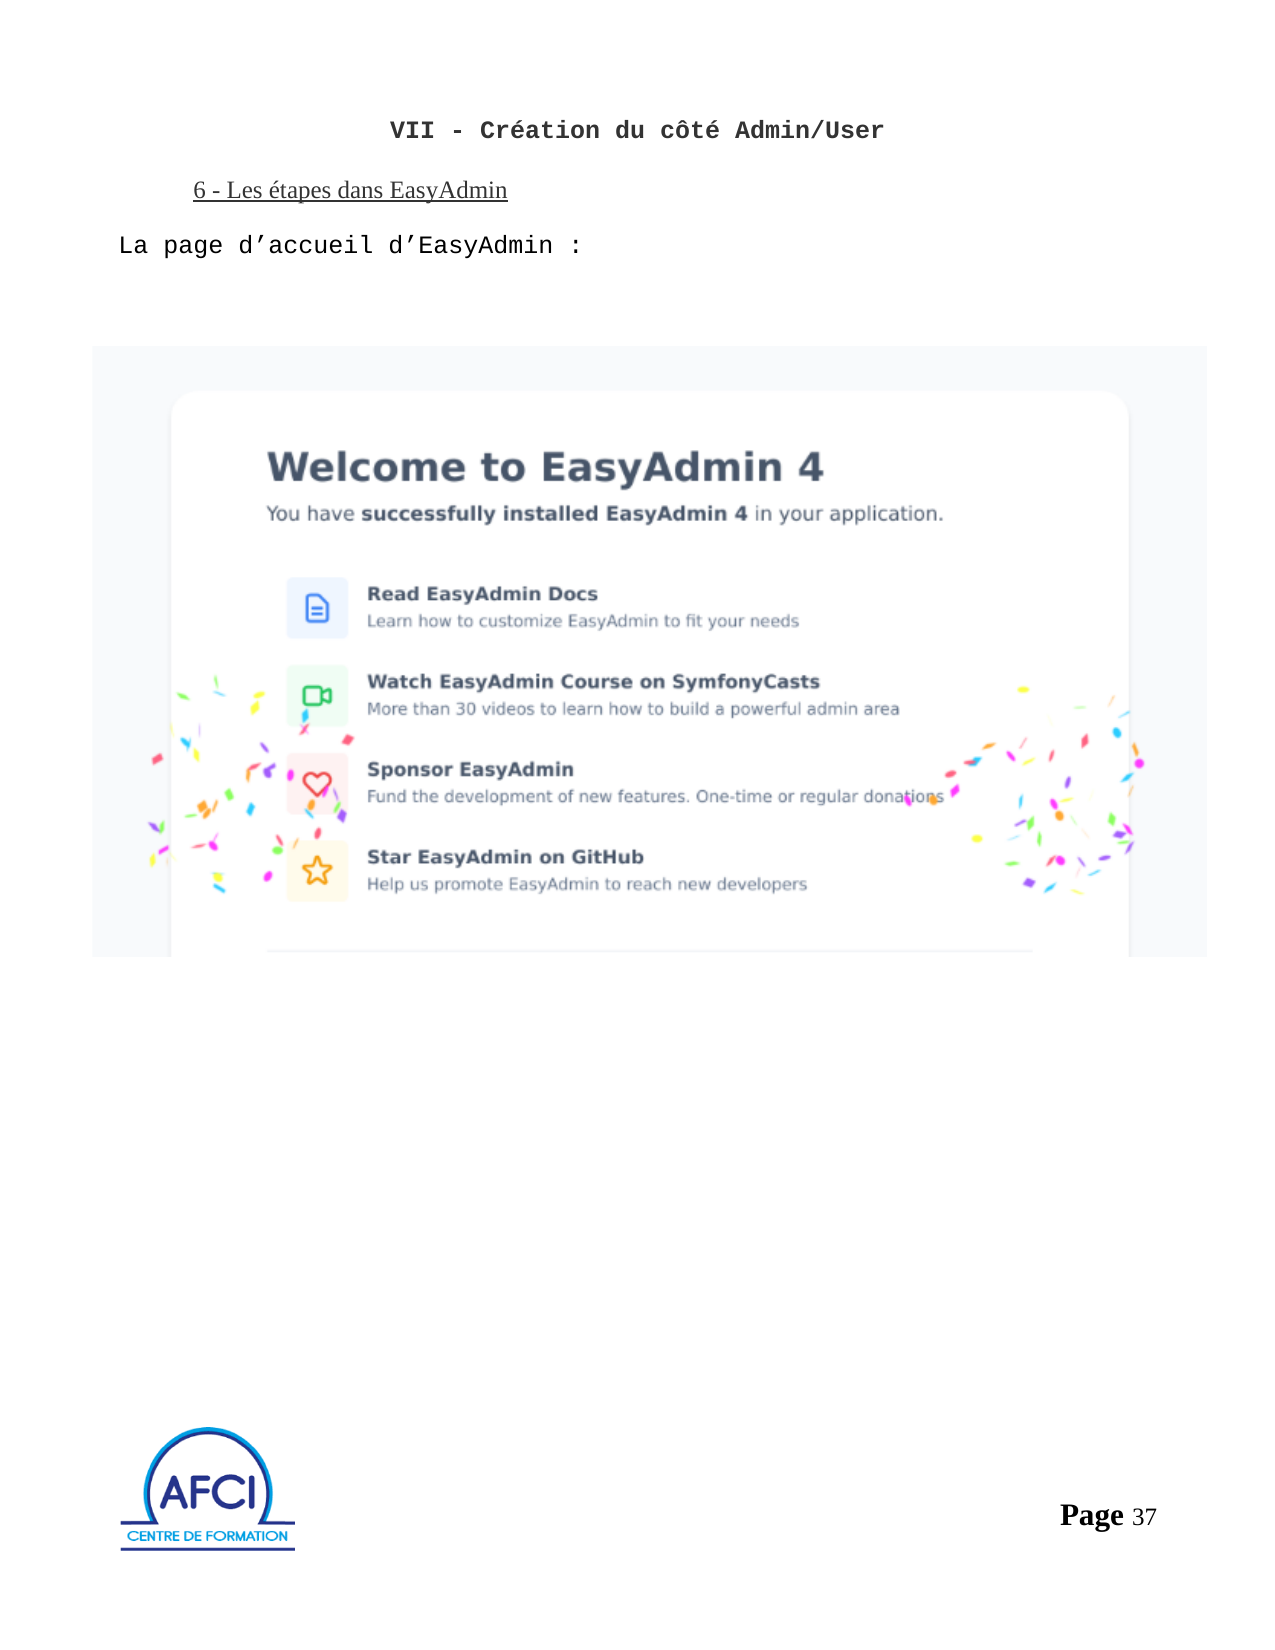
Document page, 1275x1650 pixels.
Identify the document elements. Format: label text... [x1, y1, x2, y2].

picture [120, 1427, 295, 1551]
picture [92, 346, 1207, 957]
text La page d’accueil d’EasyAdmin : [118, 233, 1157, 261]
text VII - Création du côté Admin/User [118, 118, 1157, 146]
text 6 - Les étapes dans EasyAdmin [118, 175, 1157, 204]
